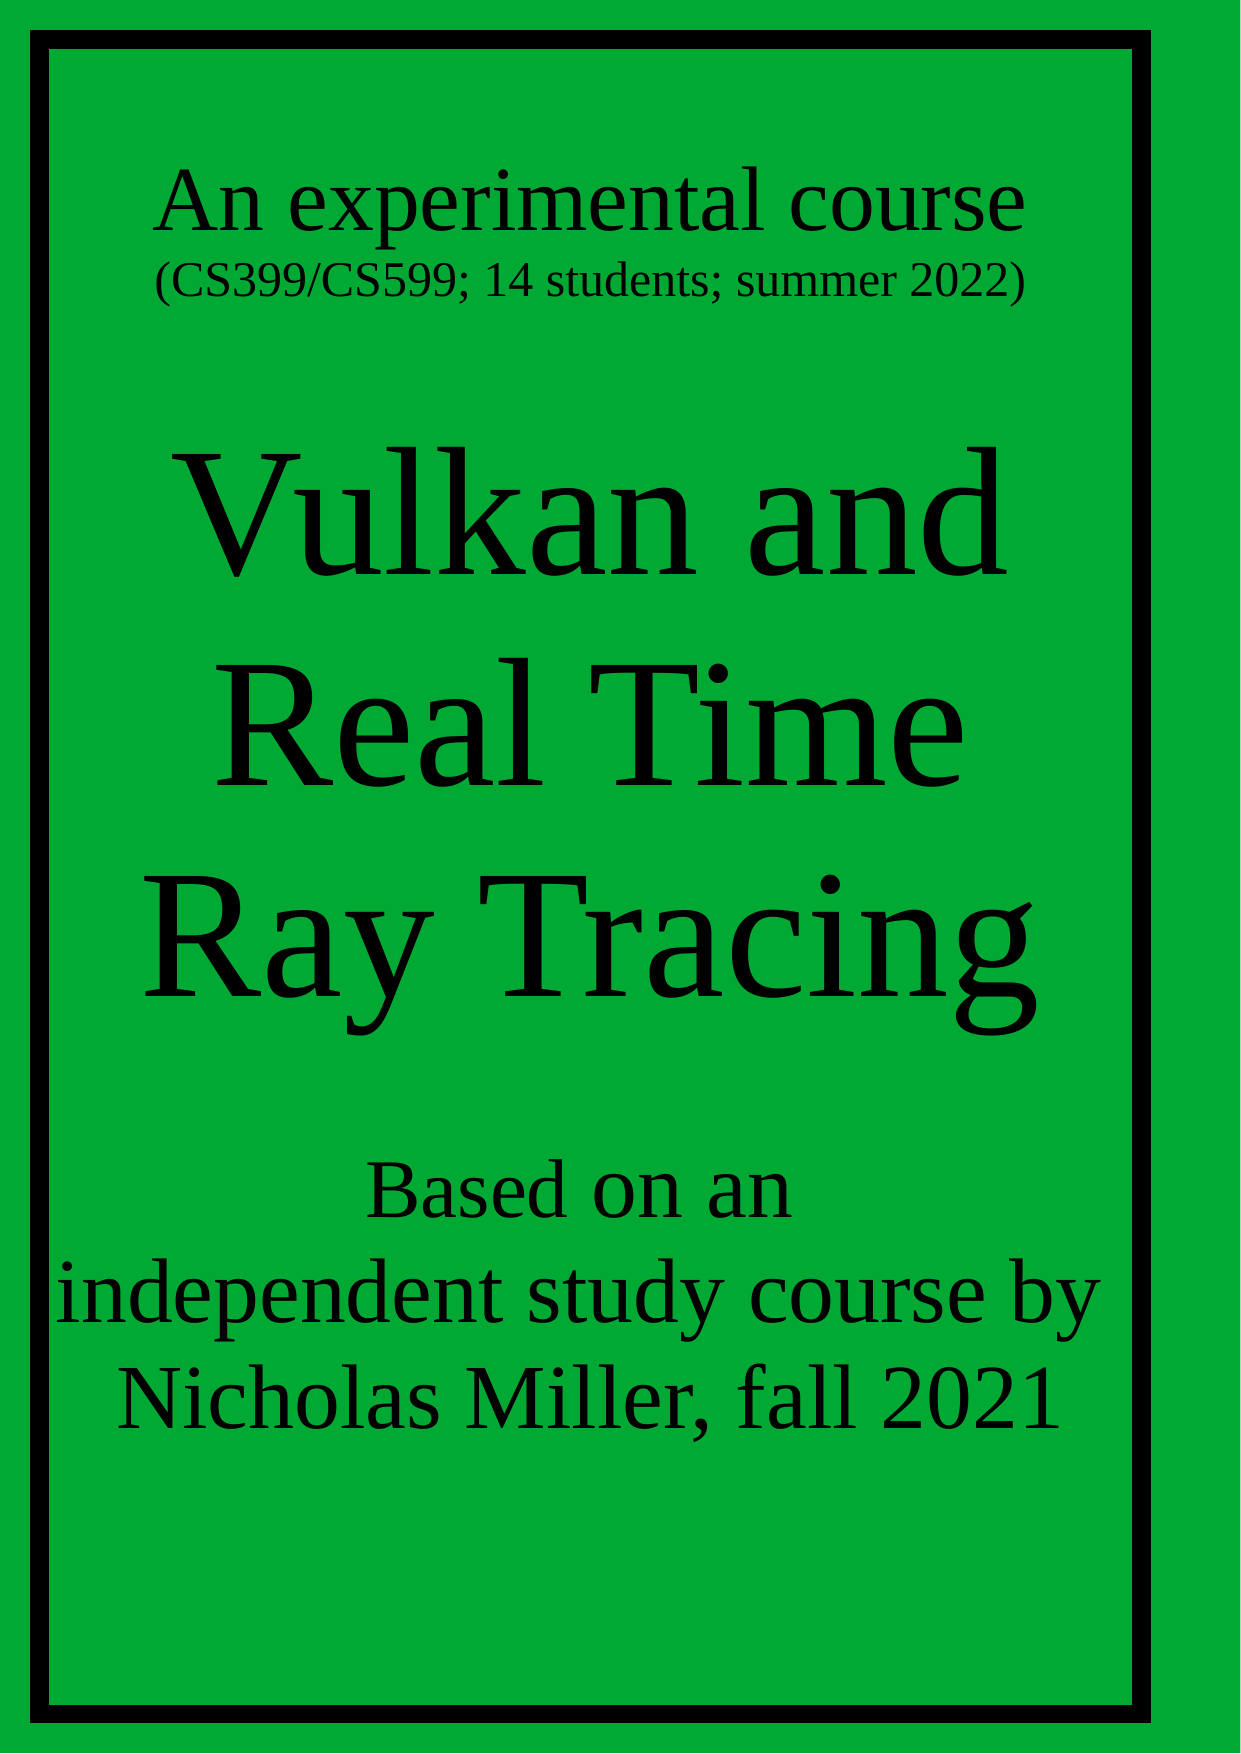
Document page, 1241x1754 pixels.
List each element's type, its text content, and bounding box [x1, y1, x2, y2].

text independent study course by [49, 1237, 1132, 1342]
text Based on an [49, 1036, 1132, 1237]
text Vulkan and [49, 403, 1132, 614]
text Real Time Ray Tracing [49, 614, 1132, 1036]
text Nicholas Miller, fall 2021 [49, 1342, 1132, 1448]
text An experimental course (CS399/CS599; 14 students; summer 2022) [49, 144, 1132, 307]
